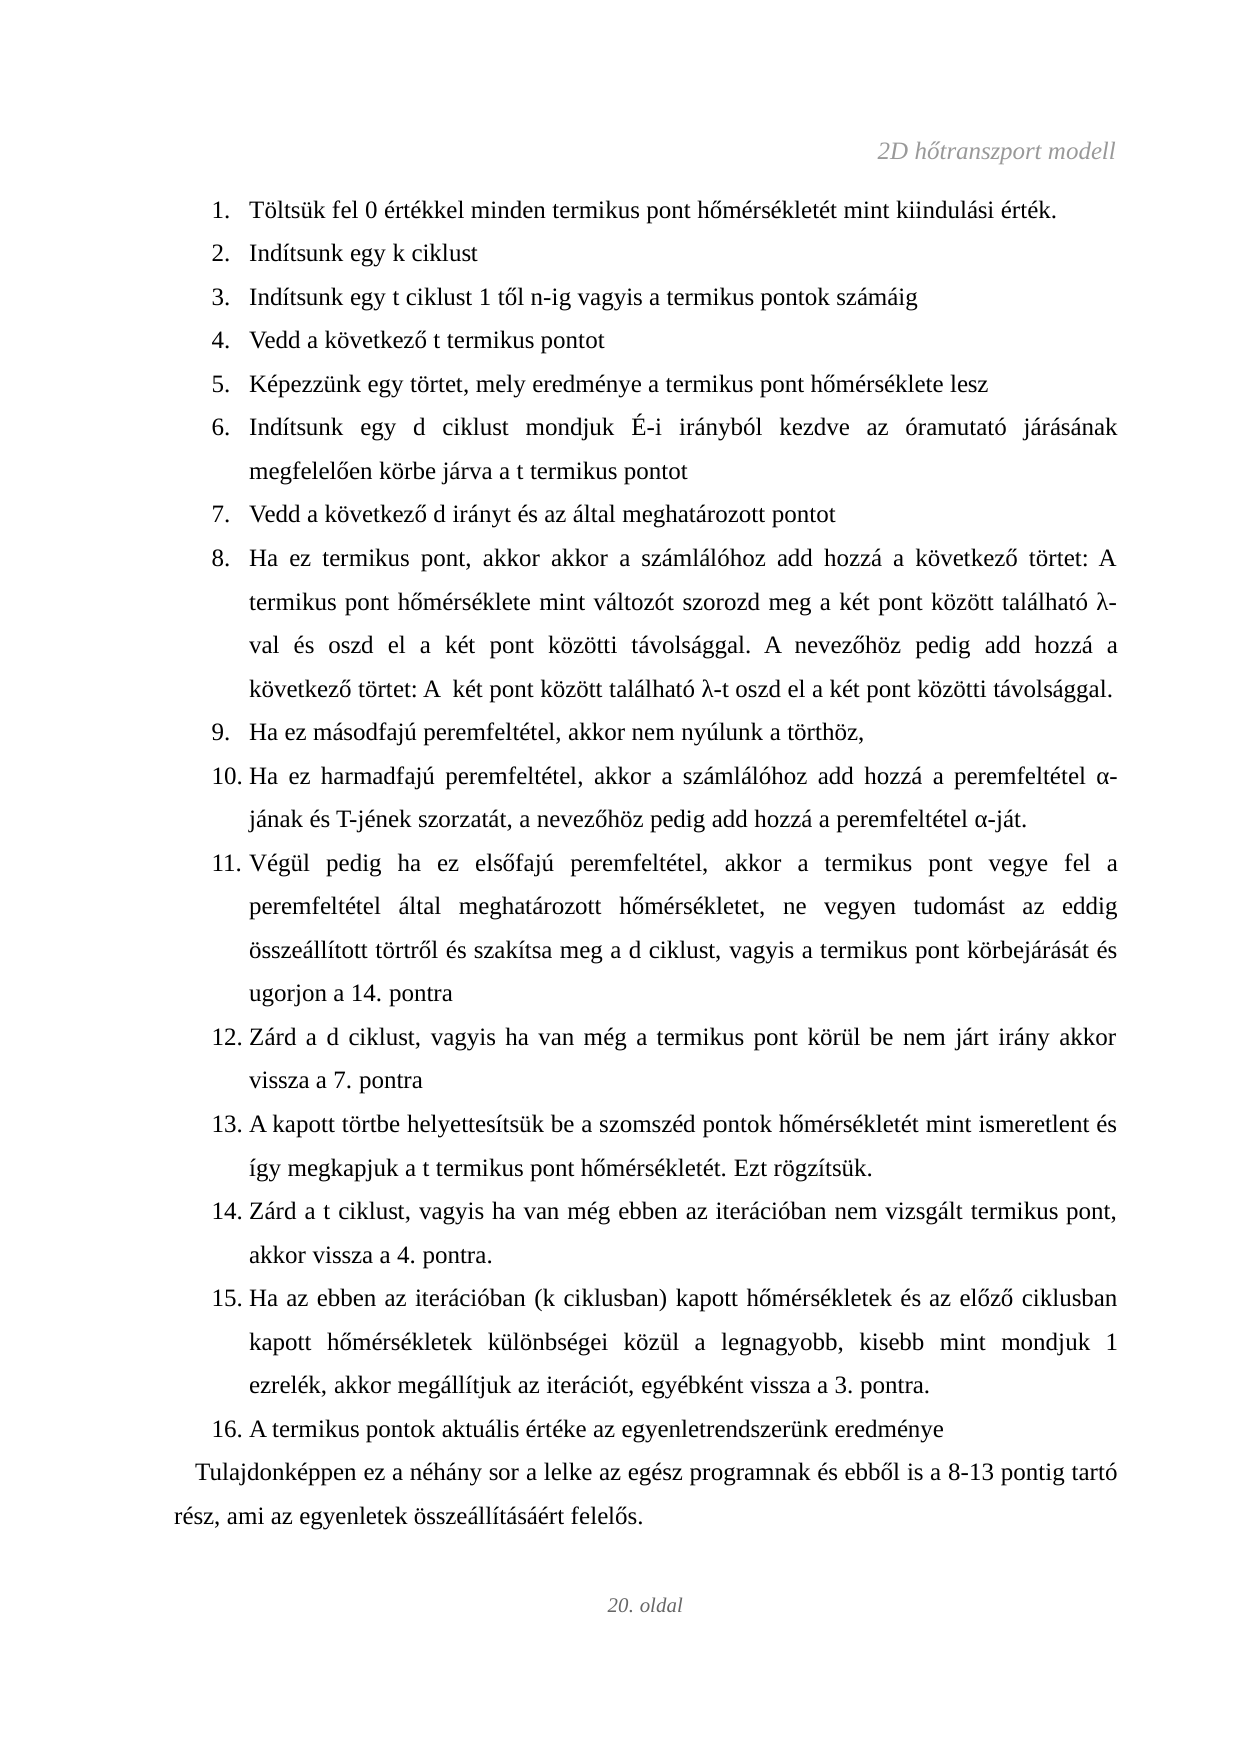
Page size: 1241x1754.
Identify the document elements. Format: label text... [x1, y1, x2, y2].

list Ha ez másodfajú peremfeltétel, akkor nem nyúlunk a törthöz, [211, 717, 1118, 746]
list A kapott törtbe helyettesítsük be a szomszéd pontok hőmérsékletét mint ismeretlent és így megkapjuk a t termikus pont hőmérsékletét. Ezt rögzítsük. [211, 1109, 1118, 1181]
list Végül pedig ha ez elsőfajú peremfeltétel, akkor a termikus pont vegye fel a peremfeltétel által meghatározott hőmérsékletet, ne vegyen tudomást az eddig összeállított törtről és szakítsa meg a d ciklust, vagyis a termikus pont körbejárását és ugorjon a 14. pontra [211, 848, 1118, 1007]
list Indítsunk egy t ciklust 1 től n-ig vagyis a termikus pontok számáig [211, 282, 1118, 311]
list Indítsunk egy k ciklust [211, 238, 1118, 267]
list Indítsunk egy d ciklust mondjuk É-i irányból kezdve az óramutató járásának megfelelően körbe járva a t termikus pontot [211, 412, 1118, 485]
list A termikus pontok aktuális értéke az egyenletrendszerünk eredménye [211, 1414, 1118, 1443]
list Ha ez termikus pont, akkor akkor a számlálóhoz add hozzá a következő törtet: A termikus pont hőmérséklete mint változót szorozd meg a két pont között található λ-val és oszd el a két pont közötti távolsággal. A nevezőhöz pedig add hozzá a következő törtet: A két pont között található λ-t oszd el a két pont közötti távolsággal. [211, 543, 1118, 702]
list Zárd a t ciklust, vagyis ha van még ebben az iterációban nem vizsgált termikus pont, akkor vissza a 4. pontra. [211, 1196, 1118, 1268]
list Képezzünk egy törtet, mely eredménye a termikus pont hőmérséklete lesz [211, 369, 1118, 398]
list Ha az ebben az iterációban (k ciklusban) kapott hőmérsékletek és az előző ciklusban kapott hőmérsékletek különbségei közül a legnagyobb, kisebb mint mondjuk 1 ezrelék, akkor megállítjuk az iterációt, egyébként vissza a 3. pontra. [211, 1283, 1118, 1399]
text Tulajdonképpen ez a néhány sor a lelke az egész programnak és ebből is a 8-13 pontig tartó rész, ami az egyenletek összeállításáért felelős. [174, 1457, 1118, 1530]
list Töltsük fel 0 értékkel minden termikus pont hőmérsékletét mint kiindulási érték. [211, 194, 1118, 223]
list Zárd a d ciklust, vagyis ha van még a termikus pont körül be nem járt irány akkor vissza a 7. pontra [211, 1022, 1118, 1094]
list Ha ez harmadfajú peremfeltétel, akkor a számlálóhoz add hozzá a peremfeltétel α-jának és T-jének szorzatát, a nevezőhöz pedig add hozzá a peremfeltétel α-ját. [211, 761, 1118, 833]
list Vedd a következő t termikus pontot [211, 325, 1118, 354]
list Vedd a következő d irányt és az által meghatározott pontot [211, 499, 1118, 528]
